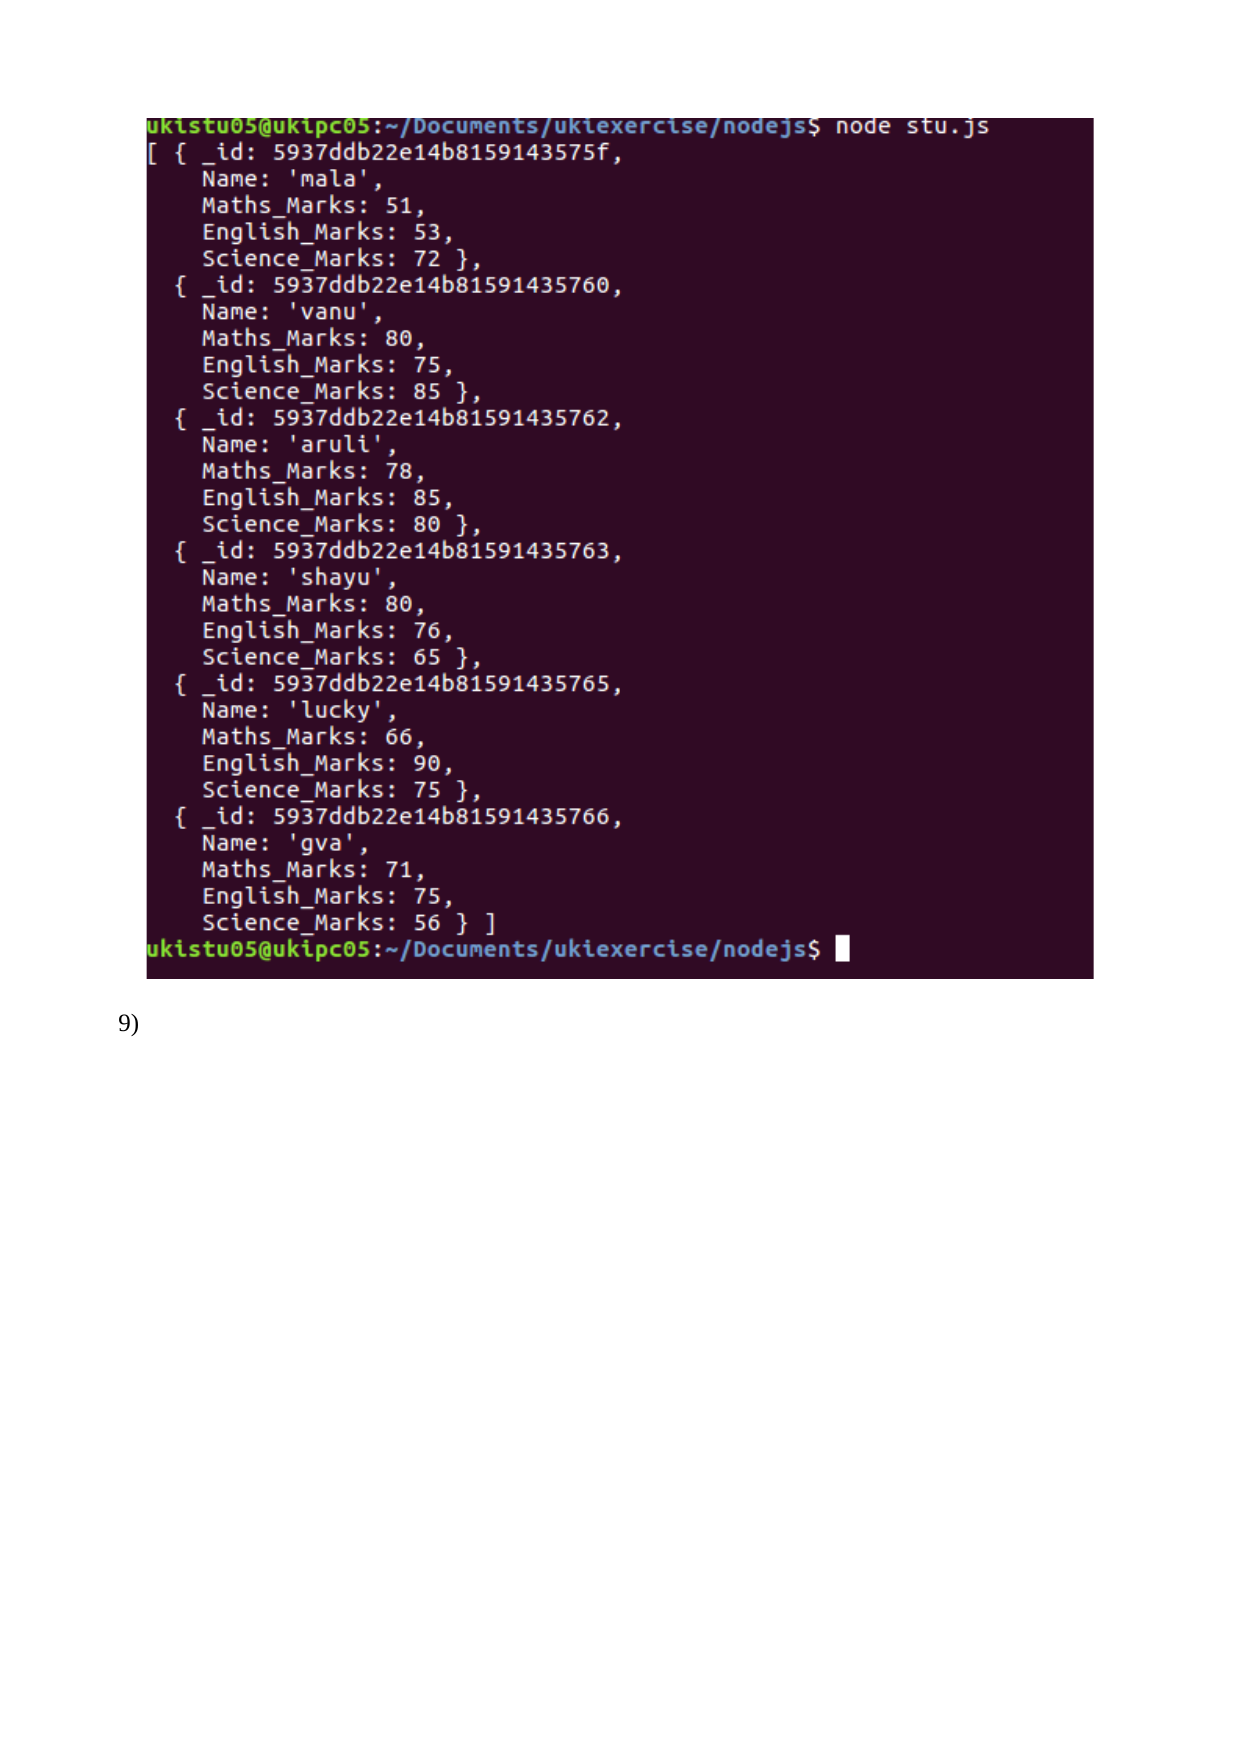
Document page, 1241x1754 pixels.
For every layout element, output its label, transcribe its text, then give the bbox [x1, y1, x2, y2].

picture [146, 118, 1094, 979]
text 9) [118, 1008, 1122, 1037]
